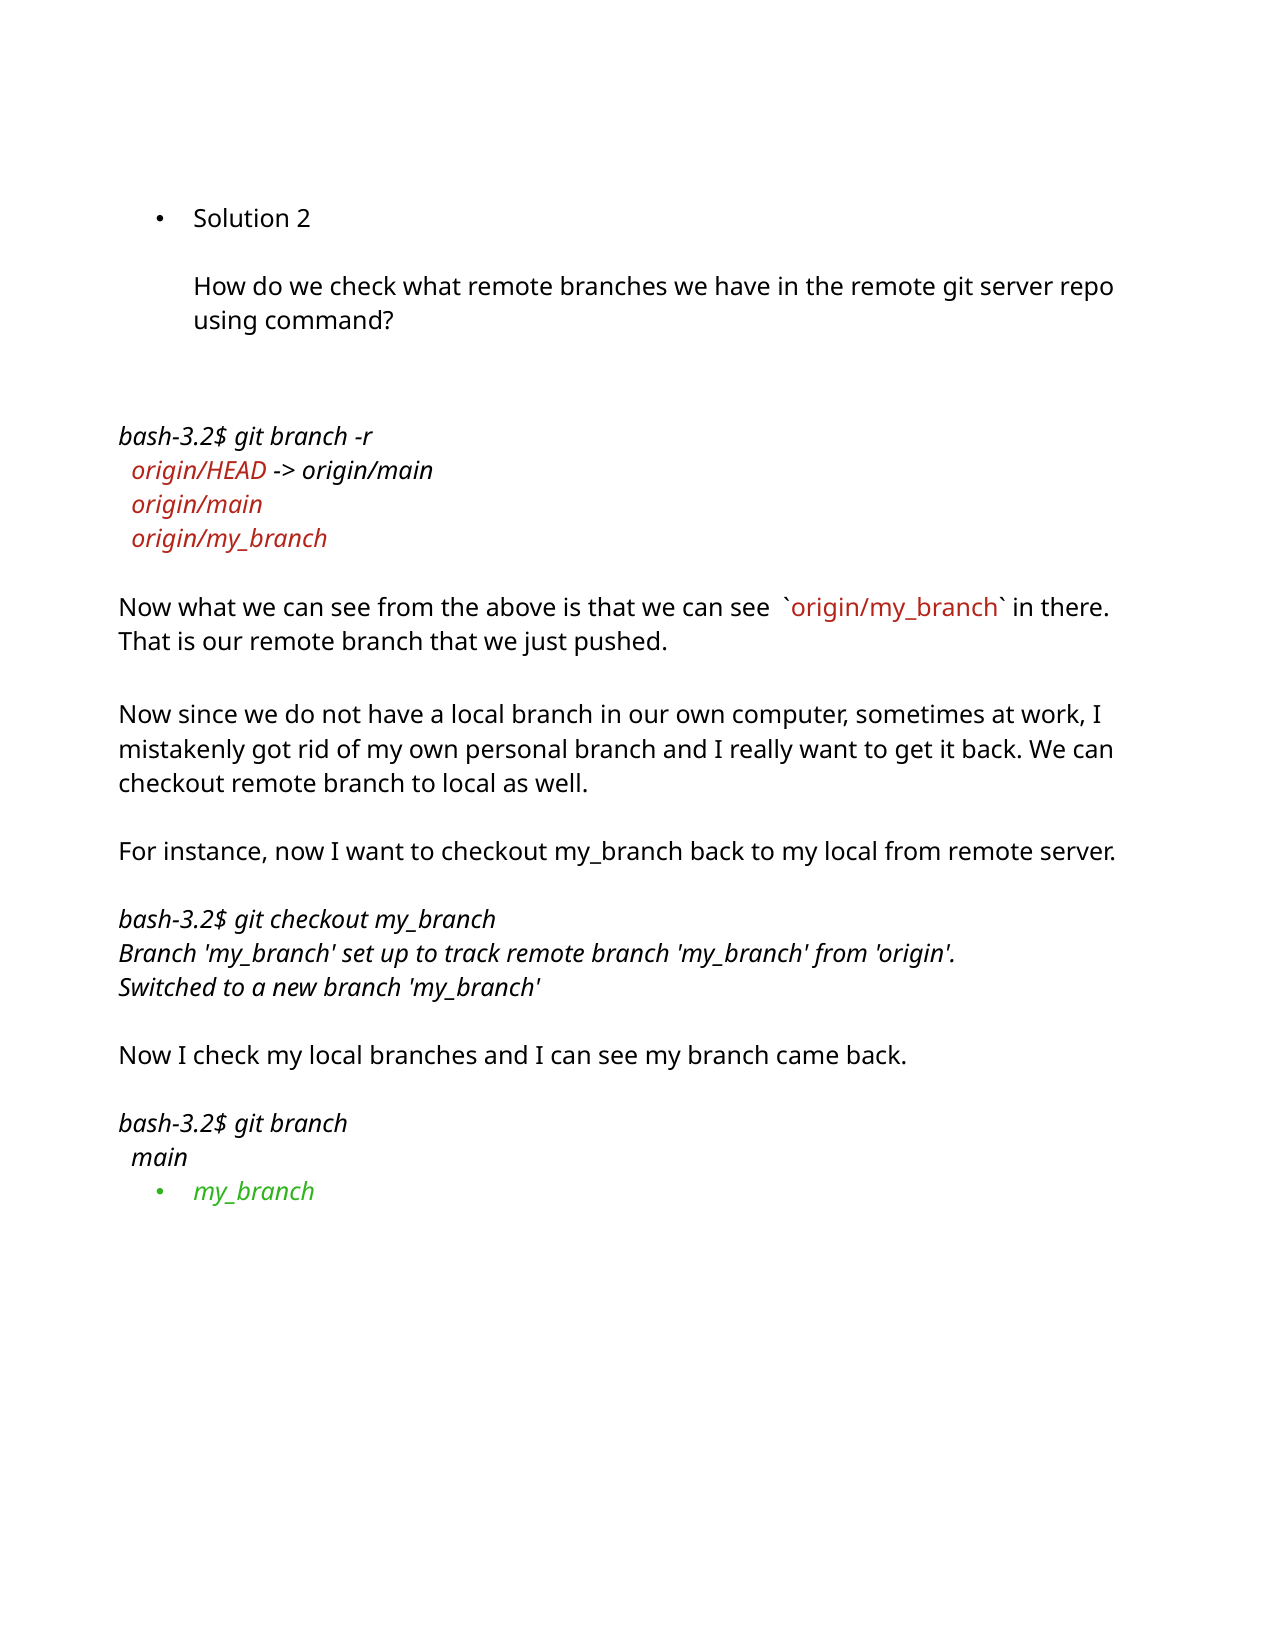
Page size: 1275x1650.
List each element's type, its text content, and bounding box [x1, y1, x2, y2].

text origin/HEAD -> origin/main [118, 453, 1157, 487]
text Switched to a new branch 'my_branch' [118, 970, 1157, 1004]
list Solution 2 [156, 200, 1157, 234]
text origin/main [118, 487, 1157, 521]
text origin/my_branch [118, 521, 1157, 555]
text main [118, 1140, 1157, 1174]
text Branch 'my_branch' set up to track remote branch 'my_branch' from 'origin'. [118, 936, 1157, 970]
text For instance, now I want to checkout my_branch back to my local from remote server. [118, 833, 1157, 867]
text Now since we do not have a local branch in our own computer, sometimes at work, I mistakenly got rid of my own personal branch and I really want to get it back. We can checkout remote branch to local as well. [118, 697, 1157, 799]
text That is our remote branch that we just pushed. [118, 623, 1157, 657]
list my_branch [156, 1174, 1157, 1208]
text Now I check my local branches and I can see my branch came back. [118, 1038, 1157, 1072]
text bash-3.2$ git branch [118, 1106, 1157, 1140]
text Now what we can see from the above is that we can see `origin/my_branch` in there. [118, 589, 1157, 623]
list How do we check what remote branches we have in the remote git server repo using command? [156, 268, 1157, 337]
text bash-3.2$ git checkout my_branch [118, 902, 1157, 936]
text bash-3.2$ git branch -r [118, 419, 1157, 453]
